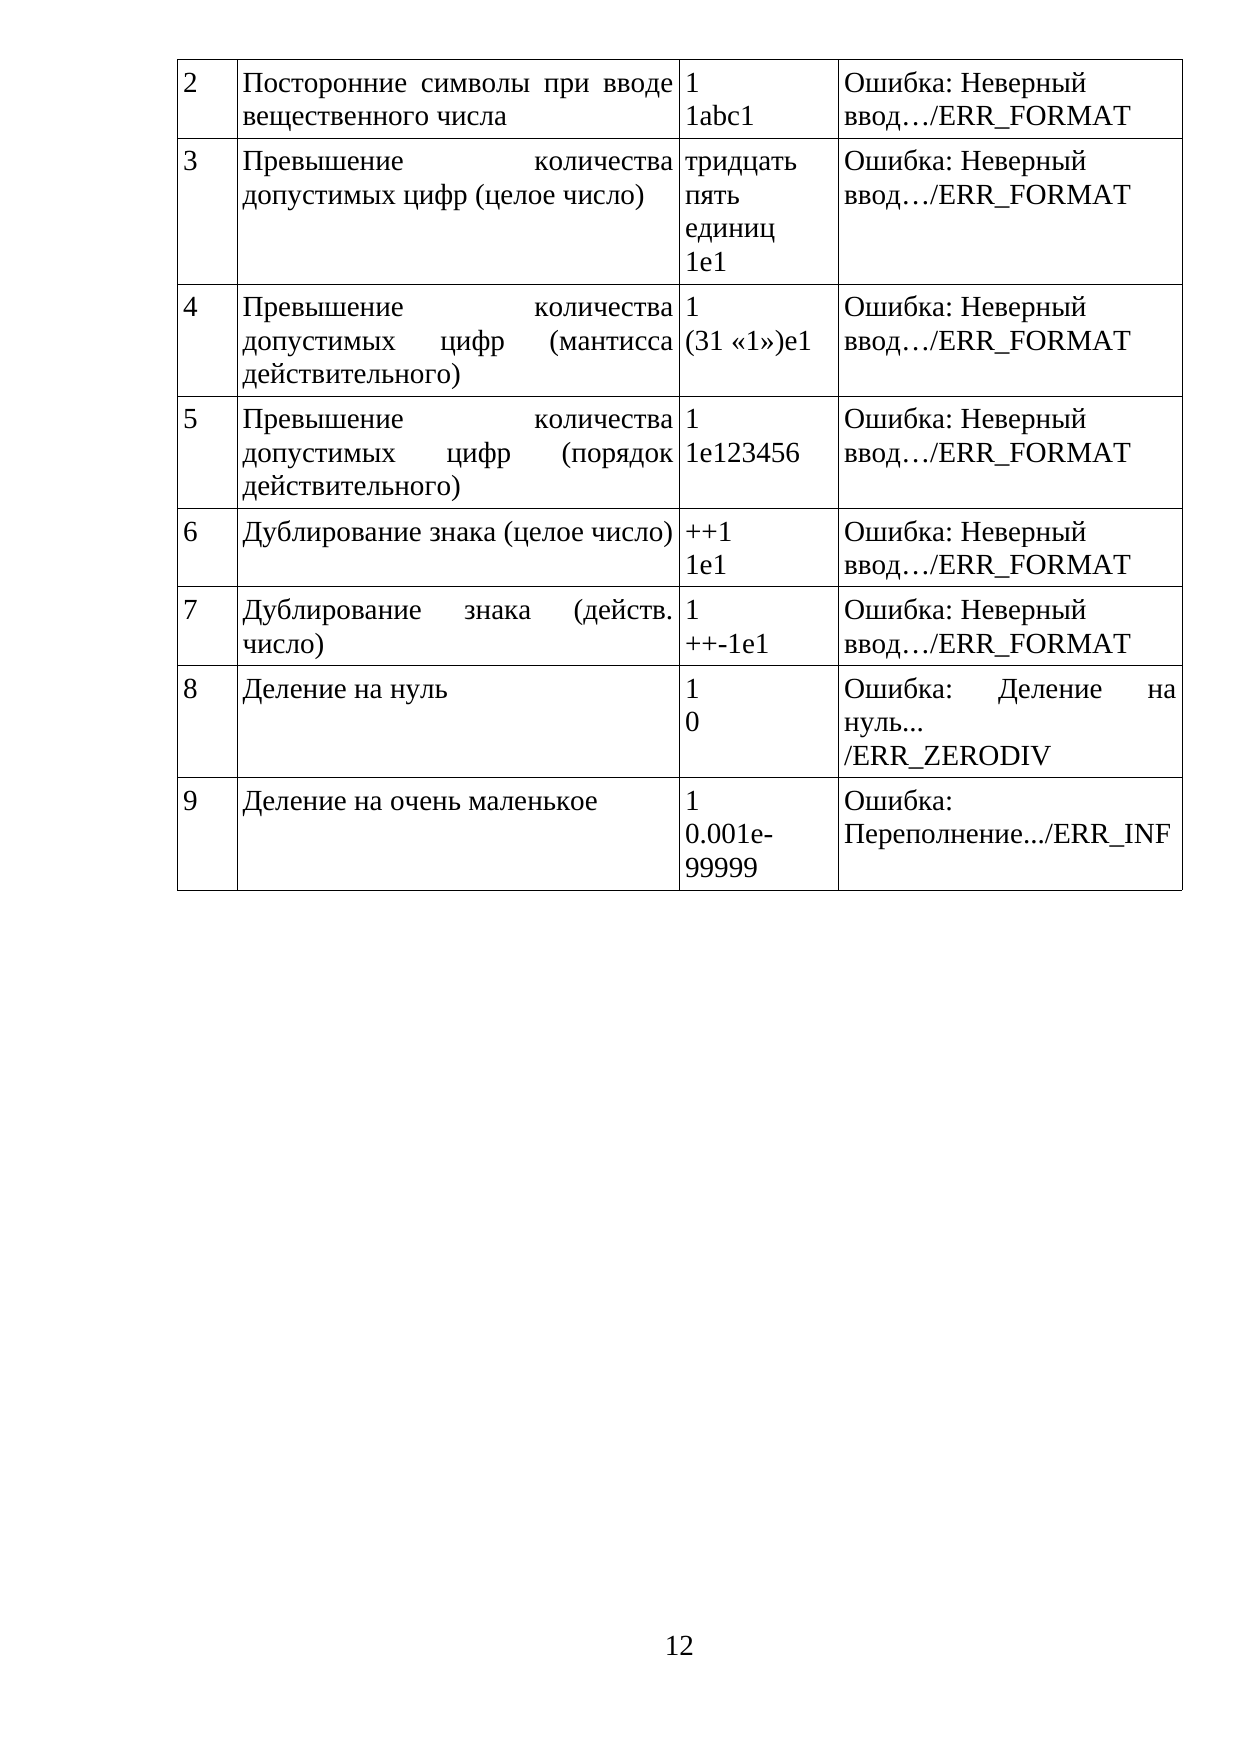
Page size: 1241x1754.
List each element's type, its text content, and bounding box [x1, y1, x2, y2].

table_cell 5 [178, 397, 237, 508]
table_cell 1 0.001e-99999 [680, 778, 838, 889]
table_cell Дублирование знака (целое число) [238, 509, 679, 586]
table_cell 1 1abc1 [680, 60, 838, 138]
table_cell Ошибка: Неверный ввод…/ERR_FORMAT [839, 397, 1182, 508]
table_cell 8 [178, 666, 237, 777]
table_cell Ошибка: Неверный ввод…/ERR_FORMAT [839, 285, 1182, 396]
table_cell 3 [178, 139, 237, 283]
table_cell Ошибка: Неверный ввод…/ERR_FORMAT [839, 509, 1182, 586]
table_cell 7 [178, 587, 237, 665]
table_cell Посторонние символы при вводе вещественного числа [238, 60, 679, 138]
table_cell Ошибка: Переполнение.../ERR_INF [839, 778, 1182, 889]
table_cell ++1 1e1 [680, 509, 838, 586]
table_cell 1 1e123456 [680, 397, 838, 508]
table_cell Ошибка: Неверный ввод…/ERR_FORMAT [839, 60, 1182, 138]
table_cell 4 [178, 285, 237, 396]
table_cell тридцать пять единиц 1e1 [680, 139, 838, 283]
table_cell Превышение количества допустимых цифр (целое число) [238, 139, 679, 283]
table_cell Ошибка: Неверный ввод…/ERR_FORMAT [839, 139, 1182, 283]
table_cell 2 [178, 60, 237, 138]
table_cell Дублирование знака (действ. число) [238, 587, 679, 665]
table_cell Ошибка: Неверный ввод…/ERR_FORMAT [839, 587, 1182, 665]
table_cell 1 ++-1e1 [680, 587, 838, 665]
table_cell Превышение количества допустимых цифр (порядок действительного) [238, 397, 679, 508]
table_cell Ошибка: Деление на нуль... /ERR_ZERODIV [839, 666, 1182, 777]
table_cell 1 0 [680, 666, 838, 777]
table_cell Деление на очень маленькое [238, 778, 679, 889]
table_cell 6 [178, 509, 237, 586]
table_cell 9 [178, 778, 237, 889]
table_cell Деление на нуль [238, 666, 679, 777]
table_cell 1 (31 «1»)e1 [680, 285, 838, 396]
table_cell Превышение количества допустимых цифр (мантисса действительного) [238, 285, 679, 396]
